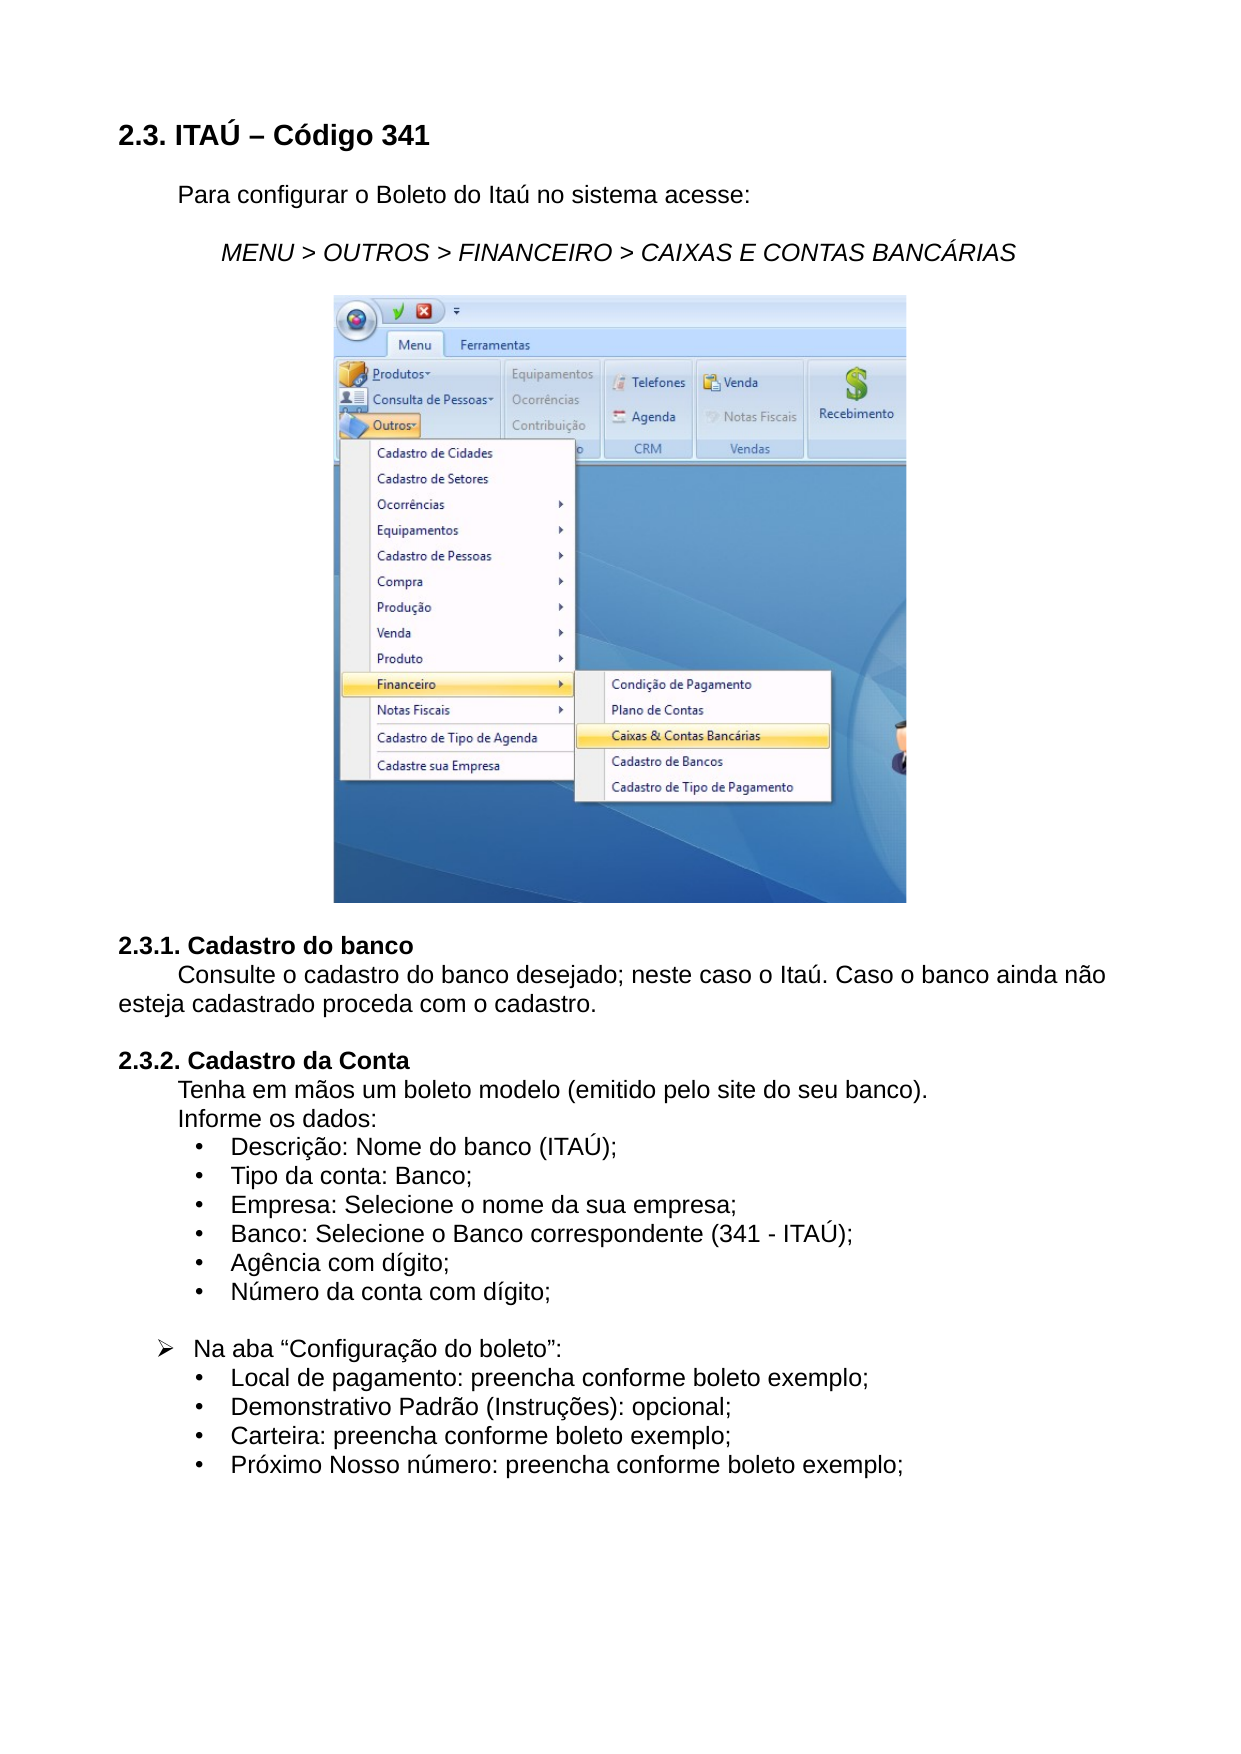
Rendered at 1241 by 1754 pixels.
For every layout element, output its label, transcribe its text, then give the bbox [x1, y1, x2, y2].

picture [333, 295, 907, 903]
list Descrição: Nome do banco (ITAÚ); [195, 1132, 1122, 1161]
list Próximo Nosso número: preencha conforme boleto exemplo; [195, 1449, 1122, 1478]
list Agência com dígito; [195, 1248, 1122, 1277]
list Na aba “Configuração do boleto”: [156, 1334, 1122, 1363]
text Tenha em mãos um boleto modelo (emitido pelo site do seu banco). [118, 1075, 1122, 1103]
text 2.3.1. Cadastro do banco [118, 931, 1122, 960]
text Para configurar o Boleto do Itaú no sistema acesse: [118, 180, 1122, 209]
list Tipo da conta: Banco; [195, 1161, 1122, 1190]
list Empresa: Selecione o nome da sua empresa; [195, 1190, 1122, 1219]
list Banco: Selecione o Banco correspondente (341 - ITAÚ); [195, 1219, 1122, 1248]
text Informe os dados: [118, 1103, 1122, 1132]
text Consulte o cadastro do banco desejado; neste caso o Itaú. Caso o banco ainda não esteja cadastrado proceda com o cadastro. [118, 960, 1122, 1017]
list Número da conta com dígito; [195, 1277, 1122, 1305]
subtitle 2.3. ITAÚ – Código 341 [118, 118, 1122, 152]
list Local de pagamento: preencha conforme boleto exemplo; [195, 1363, 1122, 1392]
list Demonstrativo Padrão (Instruções): opcional; [195, 1392, 1122, 1421]
list Carteira: preencha conforme boleto exemplo; [195, 1421, 1122, 1449]
text 2.3.2. Cadastro da Conta [118, 1046, 1122, 1075]
text MENU > OUTROS > FINANCEIRO > CAIXAS E CONTAS BANCÁRIAS [118, 238, 1122, 267]
